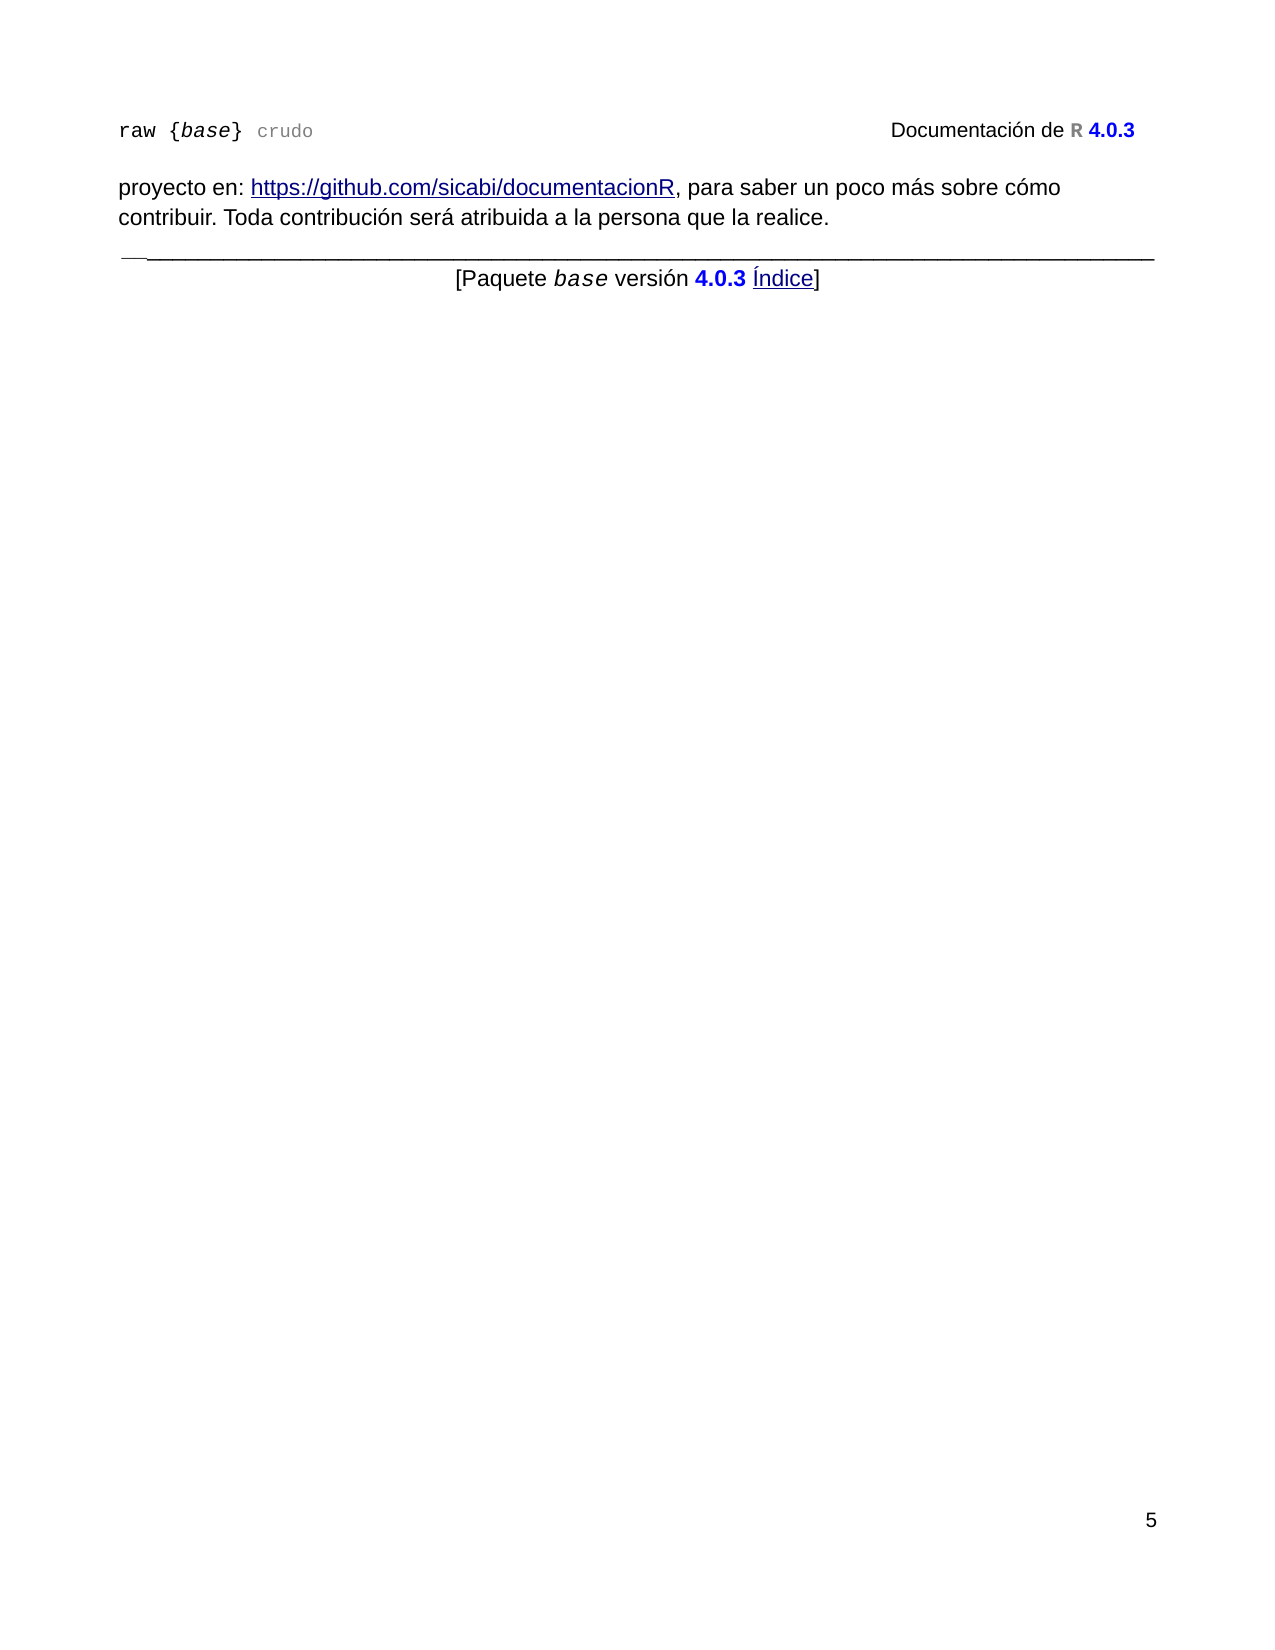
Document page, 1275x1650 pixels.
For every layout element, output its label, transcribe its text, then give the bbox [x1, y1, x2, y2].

text _________________________________________________________________________________ [118, 234, 1157, 261]
text proyecto en: https://github.com/sicabi/documentacionR, para saber un poco más sobre cómo contribuir. Toda contribución será atribuida a la persona que la realice. [118, 174, 1157, 231]
text [Paquete base versión 4.0.3 Índice] [118, 265, 1157, 293]
